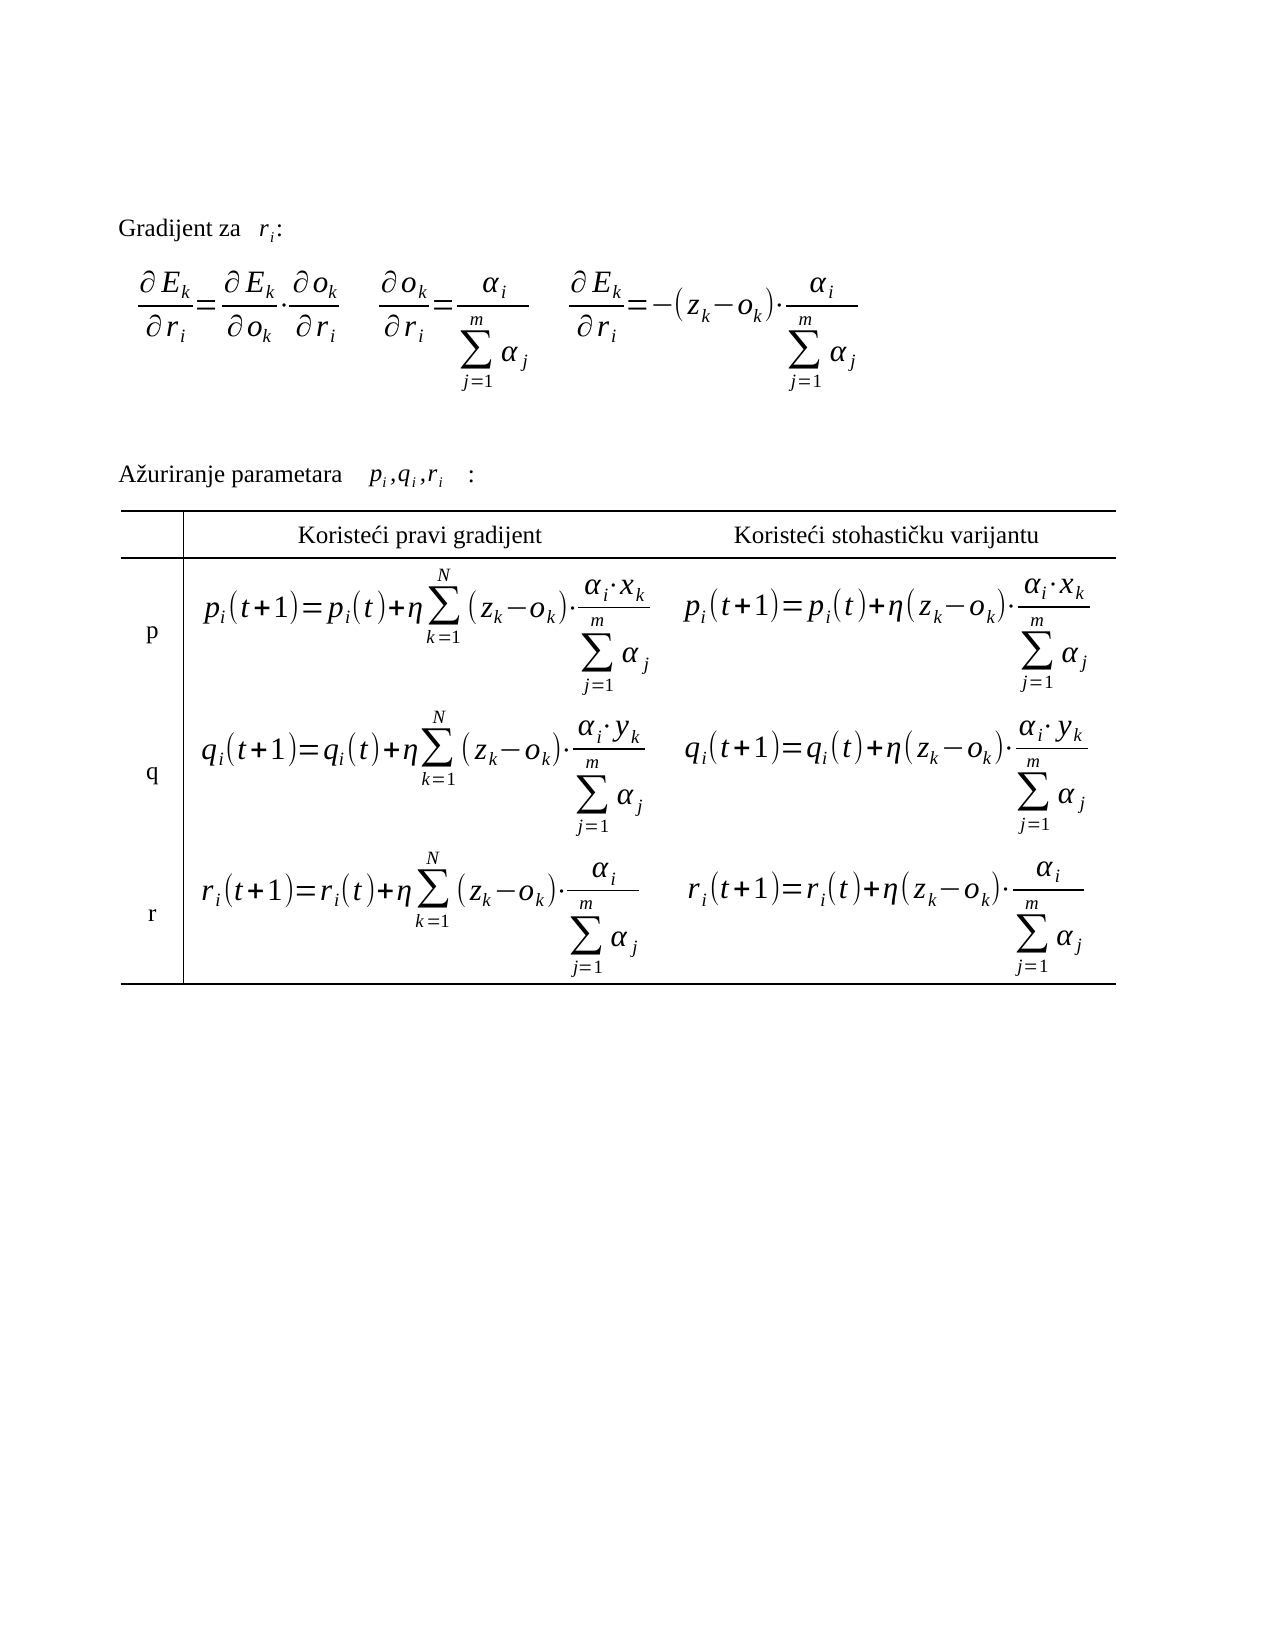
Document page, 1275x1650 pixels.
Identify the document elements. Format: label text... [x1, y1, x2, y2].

table_cell [656, 842, 1116, 983]
table_cell [184, 559, 656, 700]
table_cell p [121, 559, 183, 700]
table_header Koristeći pravi gradijent [184, 512, 656, 557]
table_cell [656, 559, 1116, 700]
table_header [121, 512, 183, 557]
table_cell q [121, 700, 183, 842]
table_cell [656, 700, 1116, 842]
table_cell r [121, 842, 183, 983]
text Gradijent za [118, 213, 1157, 246]
table_cell [184, 842, 656, 983]
table_header Koristeći stohastičku varijantu [656, 512, 1116, 557]
table_cell [184, 700, 656, 842]
text Ažuriranje parametara : [118, 459, 1157, 491]
